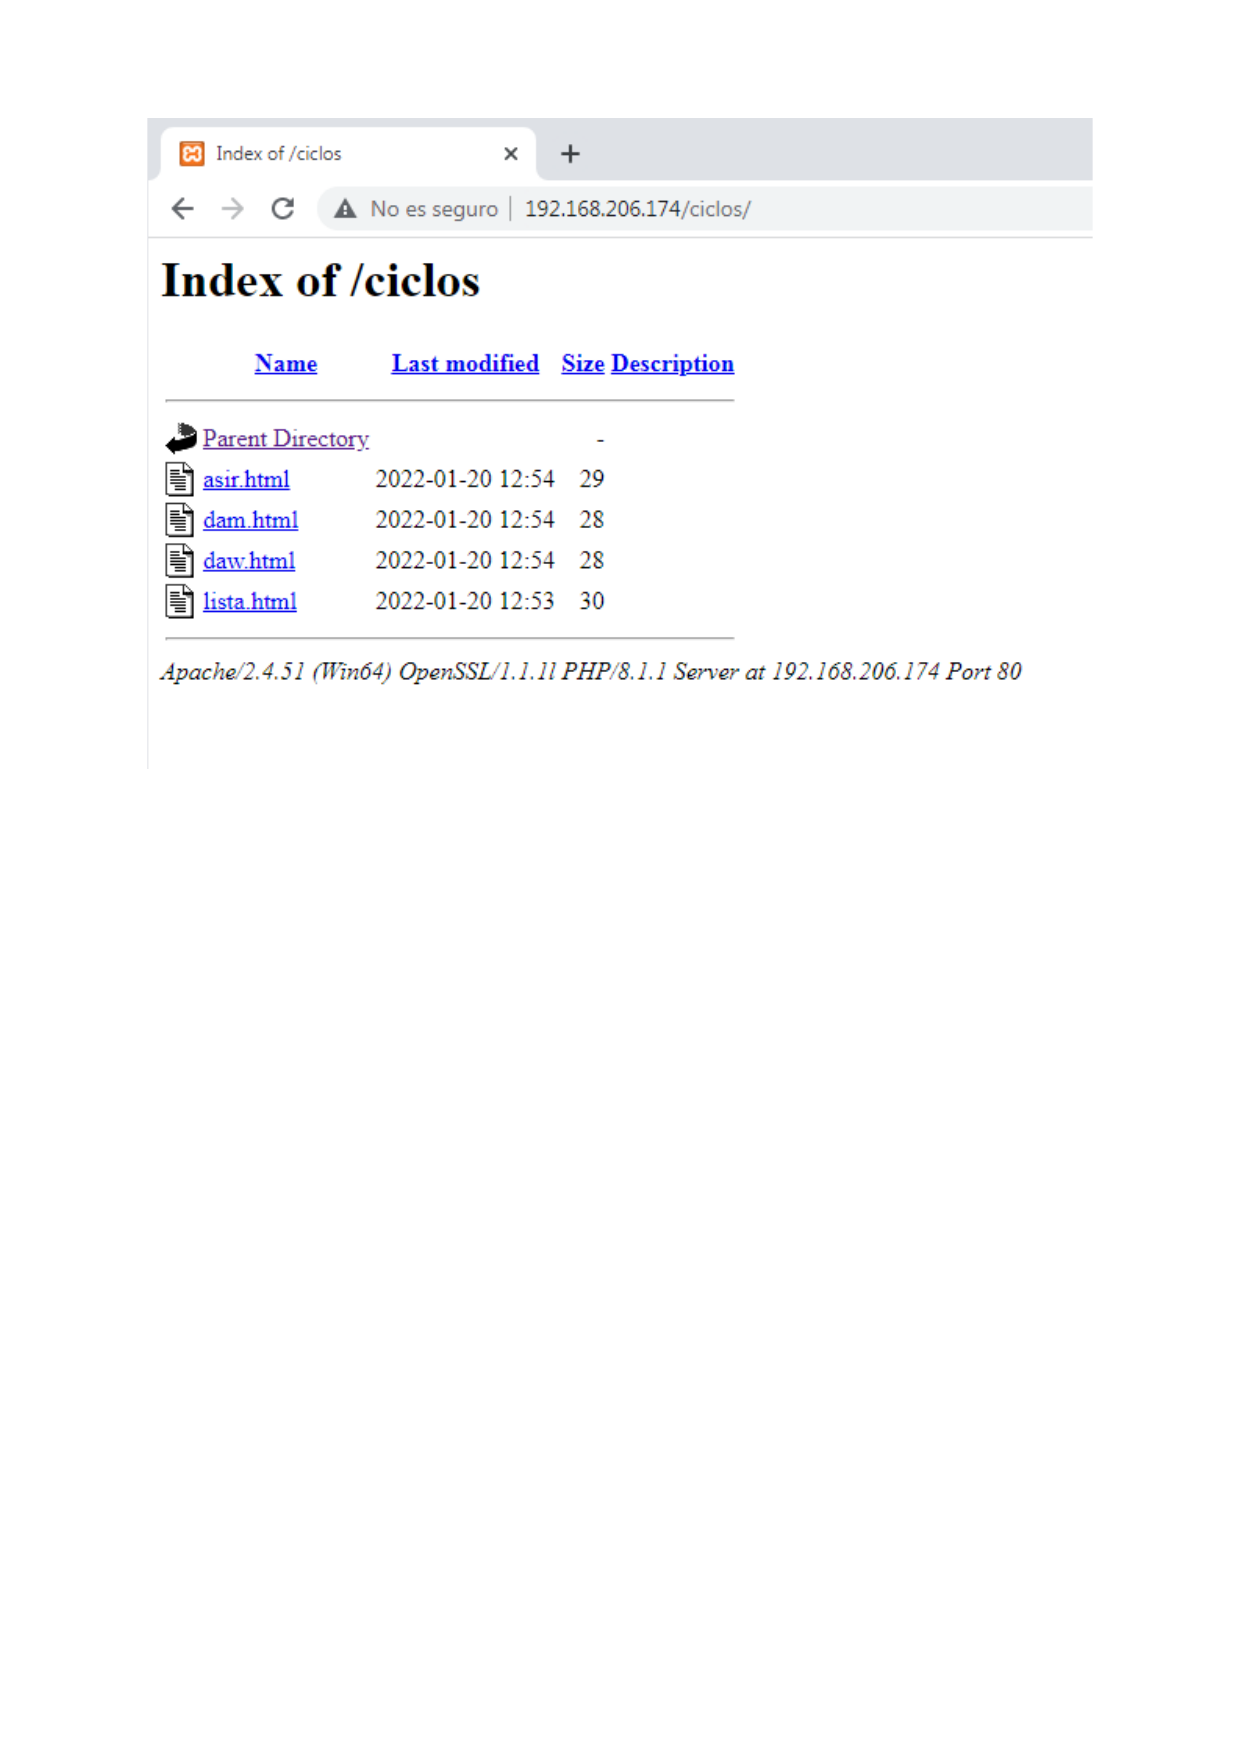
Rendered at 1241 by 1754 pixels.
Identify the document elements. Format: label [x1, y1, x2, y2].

picture [147, 118, 1093, 769]
